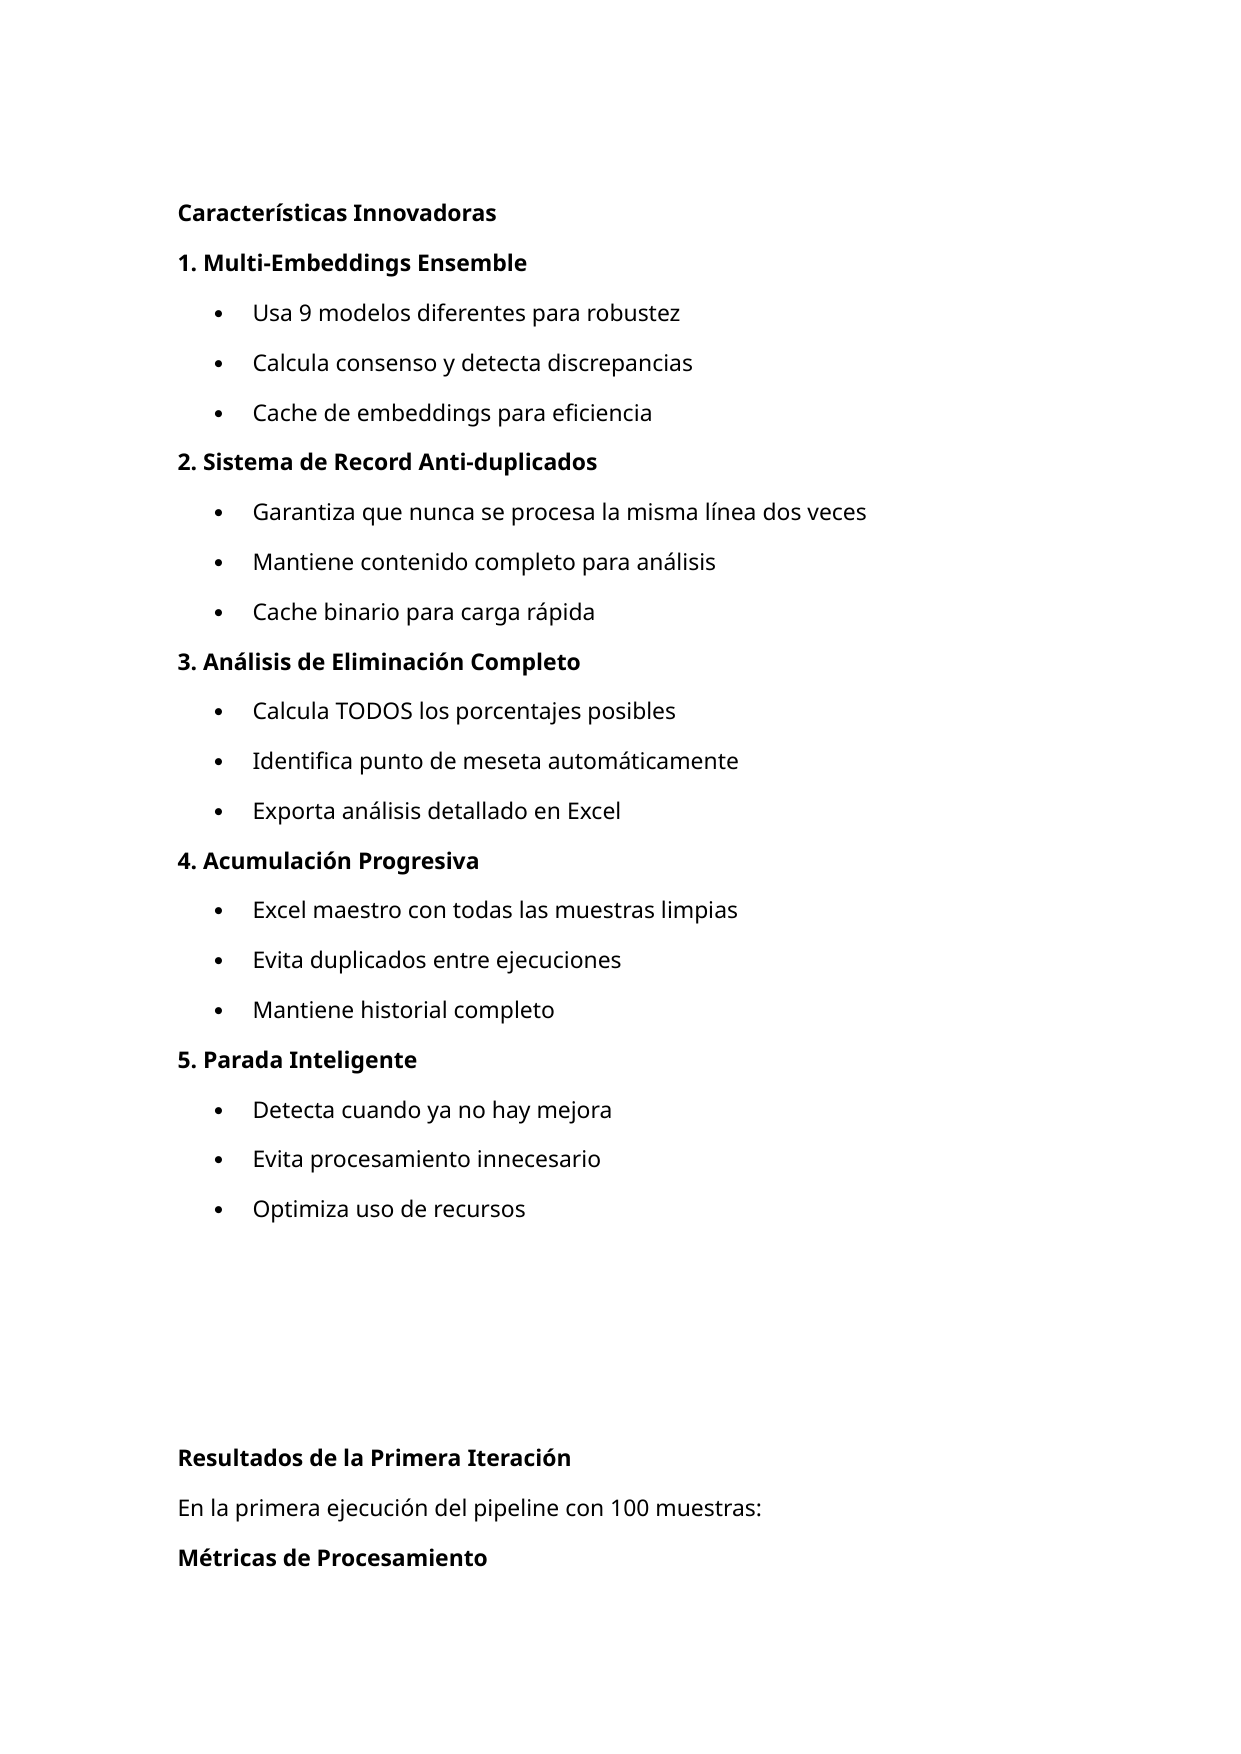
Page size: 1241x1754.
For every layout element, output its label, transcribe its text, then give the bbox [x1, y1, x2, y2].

text 5. Parada Inteligente [177, 1044, 1063, 1075]
list Mantiene historial completo [215, 994, 1063, 1025]
list Usa 9 modelos diferentes para robustez [215, 297, 1063, 328]
list Calcula consenso y detecta discrepancias [215, 347, 1063, 378]
list Cache binario para carga rápida [215, 596, 1063, 627]
text 2. Sistema de Record Anti-duplicados [177, 446, 1063, 478]
list Calcula TODOS los porcentajes posibles [215, 695, 1063, 727]
text Características Innovadoras [177, 197, 1063, 229]
text 1. Multi-Embeddings Ensemble [177, 247, 1063, 278]
text 3. Análisis de Eliminación Completo [177, 646, 1063, 677]
text En la primera ejecución del pipeline con 100 muestras: [177, 1492, 1063, 1523]
list Evita duplicados entre ejecuciones [215, 944, 1063, 976]
list Exporta análisis detallado en Excel [215, 795, 1063, 826]
list Optimiza uso de recursos [215, 1193, 1063, 1224]
list Excel maestro con todas las muestras limpias [215, 894, 1063, 926]
list Cache de embeddings para eficiencia [215, 397, 1063, 428]
list Detecta cuando ya no hay mejora [215, 1094, 1063, 1125]
text 4. Acumulación Progresiva [177, 845, 1063, 876]
list Mantiene contenido completo para análisis [215, 546, 1063, 577]
text Métricas de Procesamiento [177, 1542, 1063, 1573]
list Identifica punto de meseta automáticamente [215, 745, 1063, 776]
text Resultados de la Primera Iteración [177, 1442, 1063, 1473]
list Evita procesamiento innecesario [215, 1143, 1063, 1175]
list Garantiza que nunca se procesa la misma línea dos veces [215, 496, 1063, 527]
